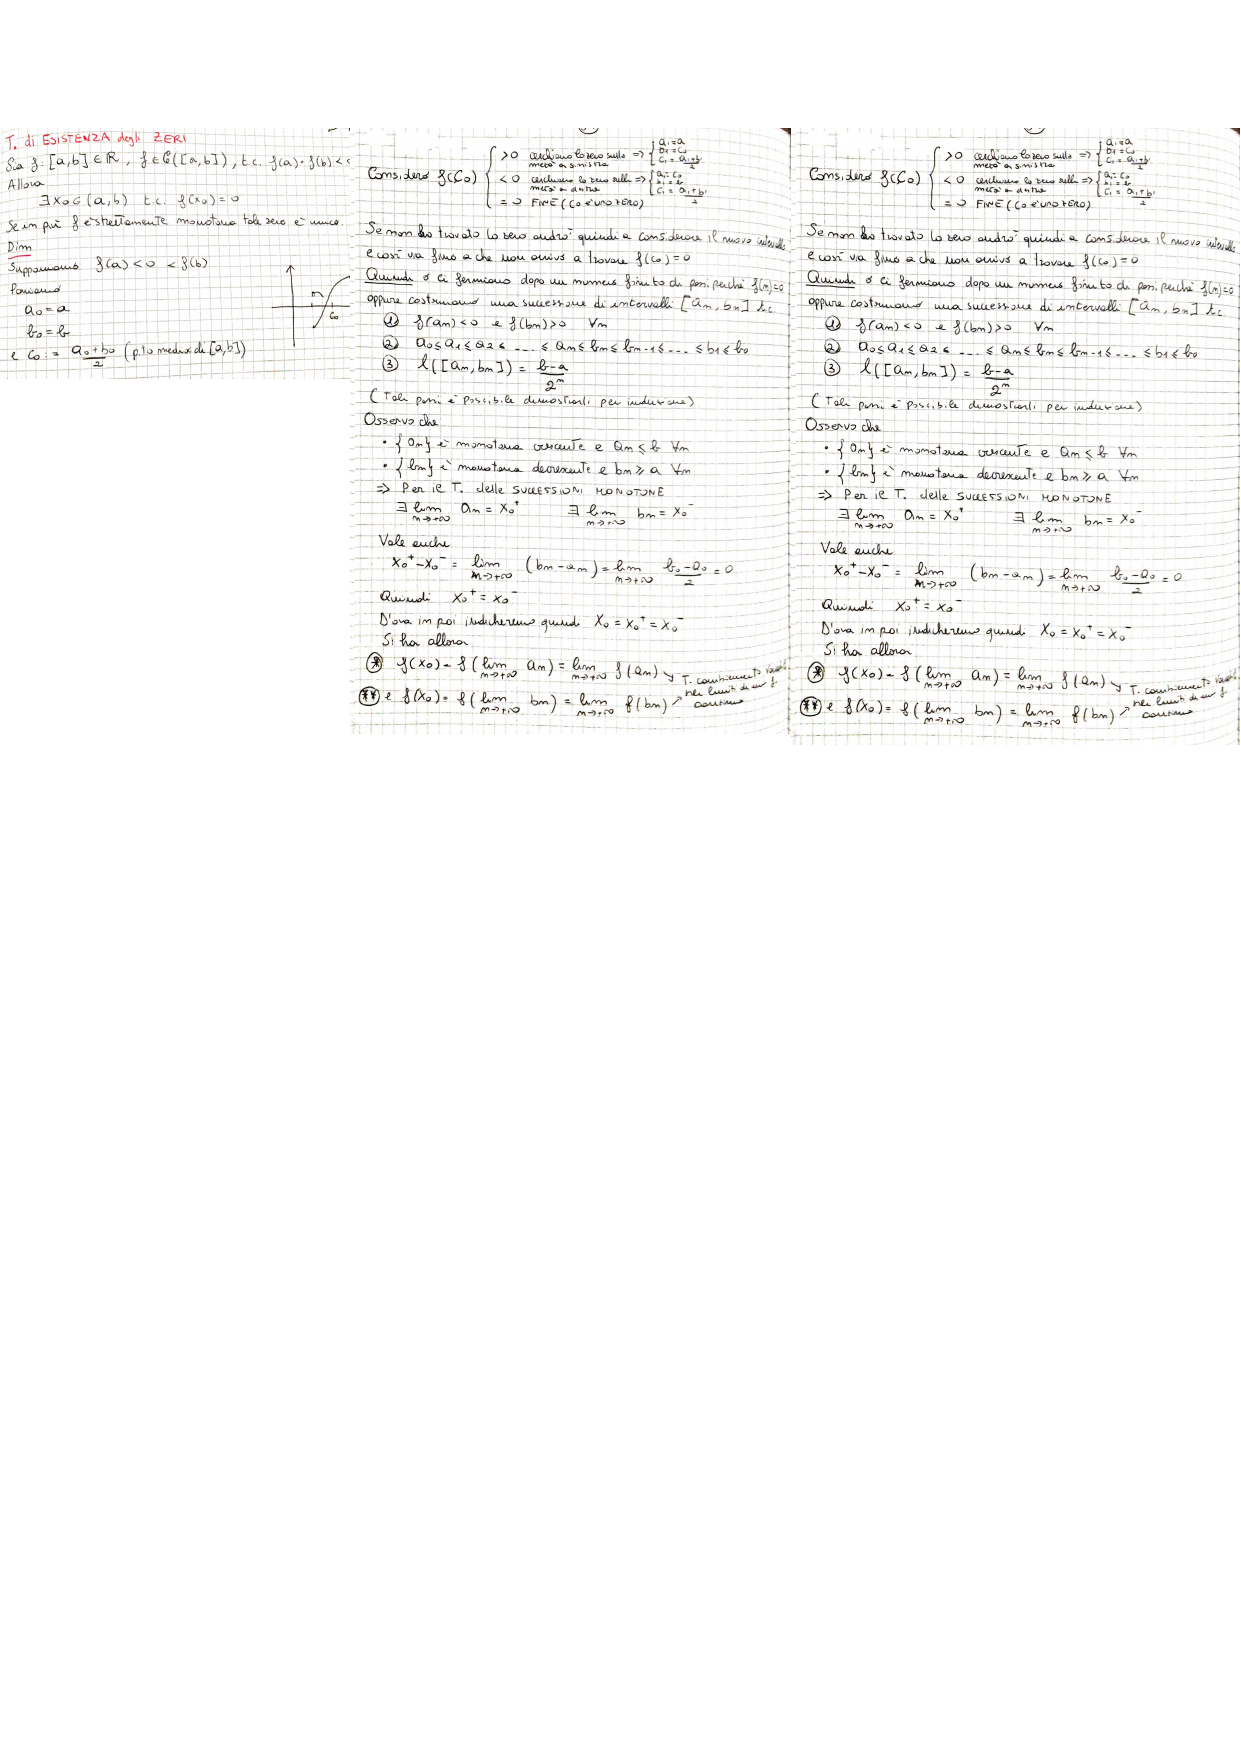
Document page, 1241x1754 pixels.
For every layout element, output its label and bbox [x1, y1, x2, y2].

picture [0, 128, 1240, 745]
